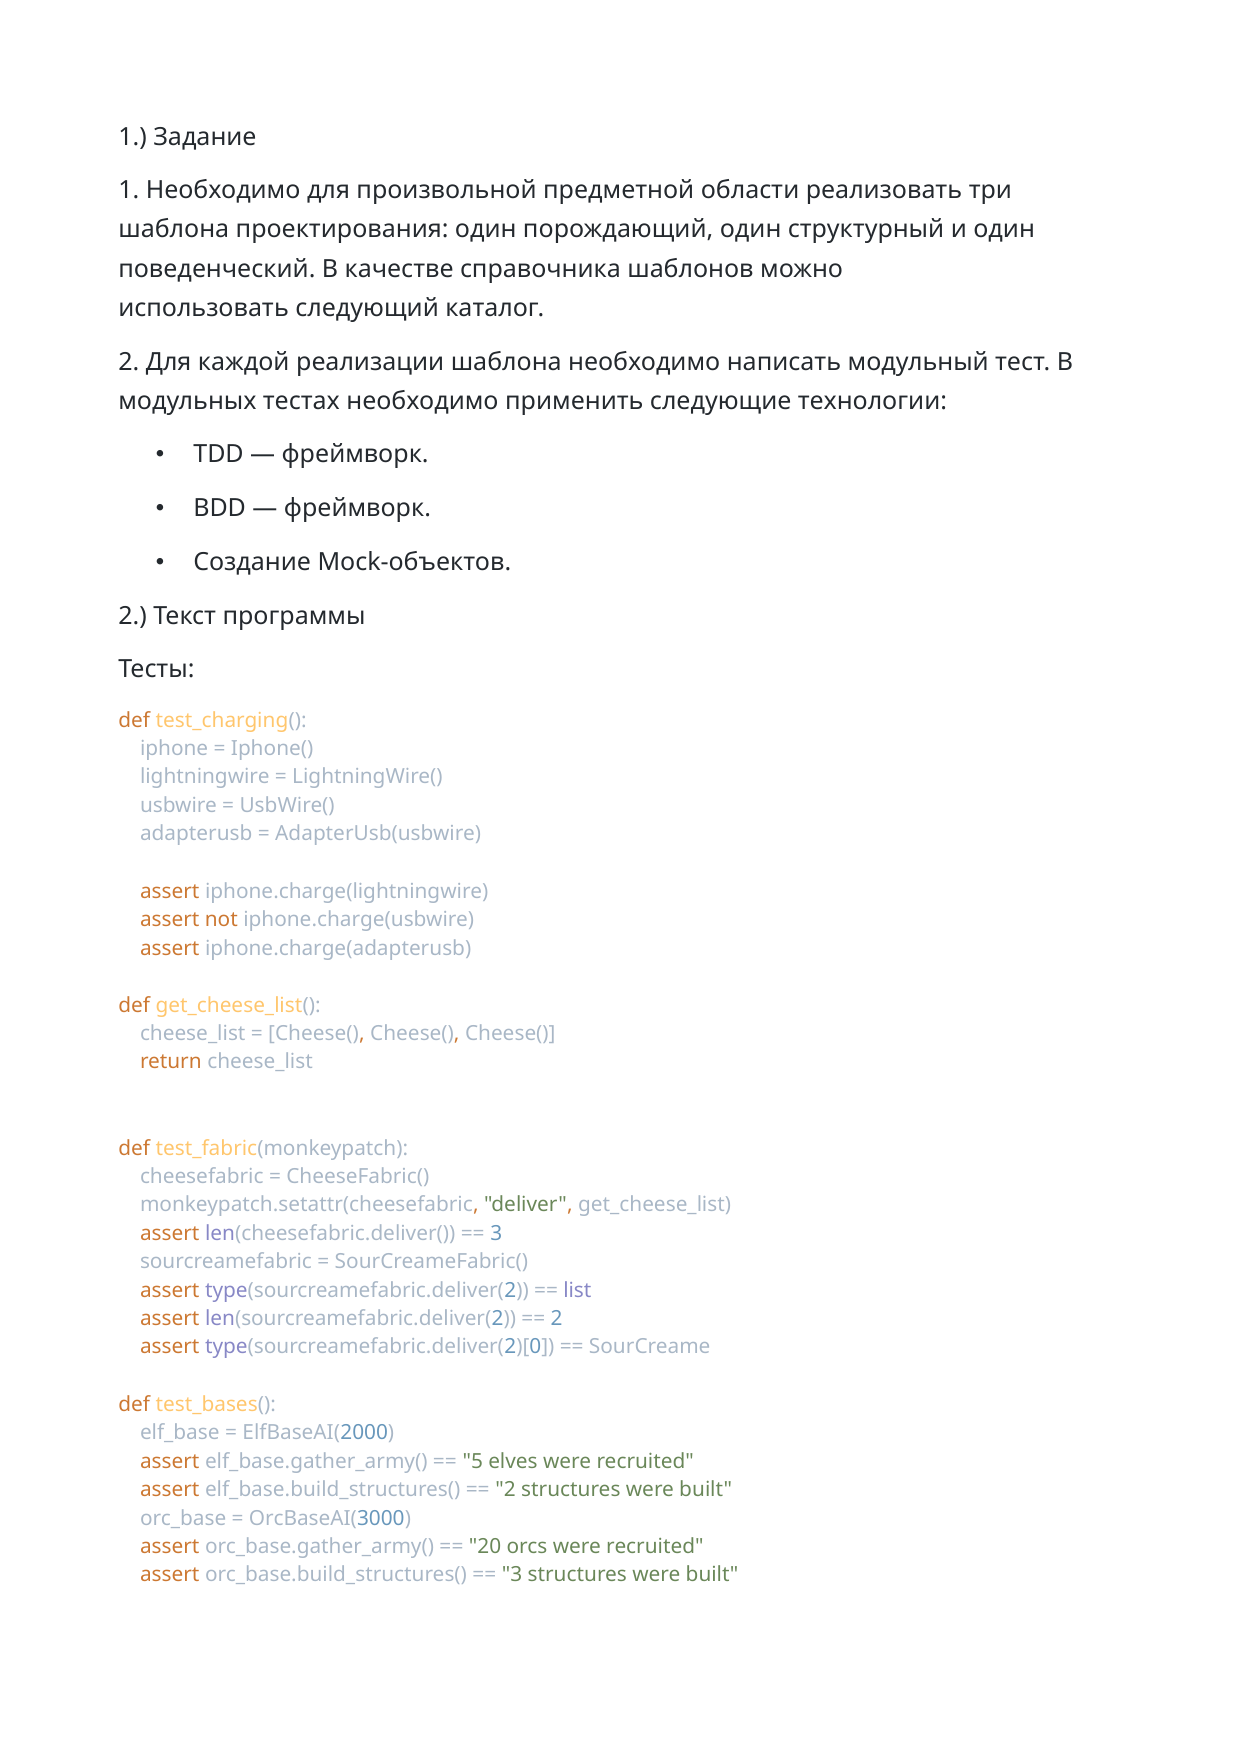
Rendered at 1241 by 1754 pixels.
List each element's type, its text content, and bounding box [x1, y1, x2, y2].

text def test_bases(): elf_base = ElfBaseAI(2000) assert elf_base.gather_army() == "5 elves were recruited" assert elf_base.build_structures() == "2 structures were built" orc_base = OrcBaseAI(3000) assert orc_base.gather_army() == "20 orcs were recruited" assert orc_base.build_structures() == "3 structures were built" [118, 1389, 1122, 1588]
text def get_cheese_list(): cheese_list = [Cheese(), Cheese(), Cheese()] return cheese_list def test_fabric(monkeypatch): cheesefabric = CheeseFabric() monkeypatch.setattr(cheesefabric, "deliver", get_cheese_list) assert len(cheesefabric.deliver()) == 3 sourcreamefabric = SourCreameFabric() assert type(sourcreamefabric.deliver(2)) == list assert len(sourcreamefabric.deliver(2)) == 2 assert type(sourcreamefabric.deliver(2)[0]) == SourCreame [118, 990, 1122, 1360]
text 2. Для каждой реализации шаблона необходимо написать модульный тест. В модульных тестах необходимо применить следующие технологии: [118, 343, 1122, 416]
text Тесты: [118, 651, 1122, 685]
text 1. Необходимо для произвольной предметной области реализовать три шаблона проектирования: один порождающий, один структурный и один поведенческий. В качестве справочника шаблонов можно использовать следующий каталог. [118, 172, 1122, 323]
text 2.) Текст программы [118, 597, 1122, 631]
list Создание Mock-объектов. [156, 543, 1122, 578]
list BDD — фреймворк. [156, 490, 1122, 524]
text 1.) Задание [118, 118, 1122, 152]
text def test_charging(): iphone = Iphone() lightningwire = LightningWire() usbwire = UsbWire() adapterusb = AdapterUsb(usbwire) assert iphone.charge(lightningwire) assert not iphone.charge(usbwire) assert iphone.charge(adapterusb) [118, 705, 1122, 961]
list TDD — фреймворк. [156, 436, 1122, 470]
